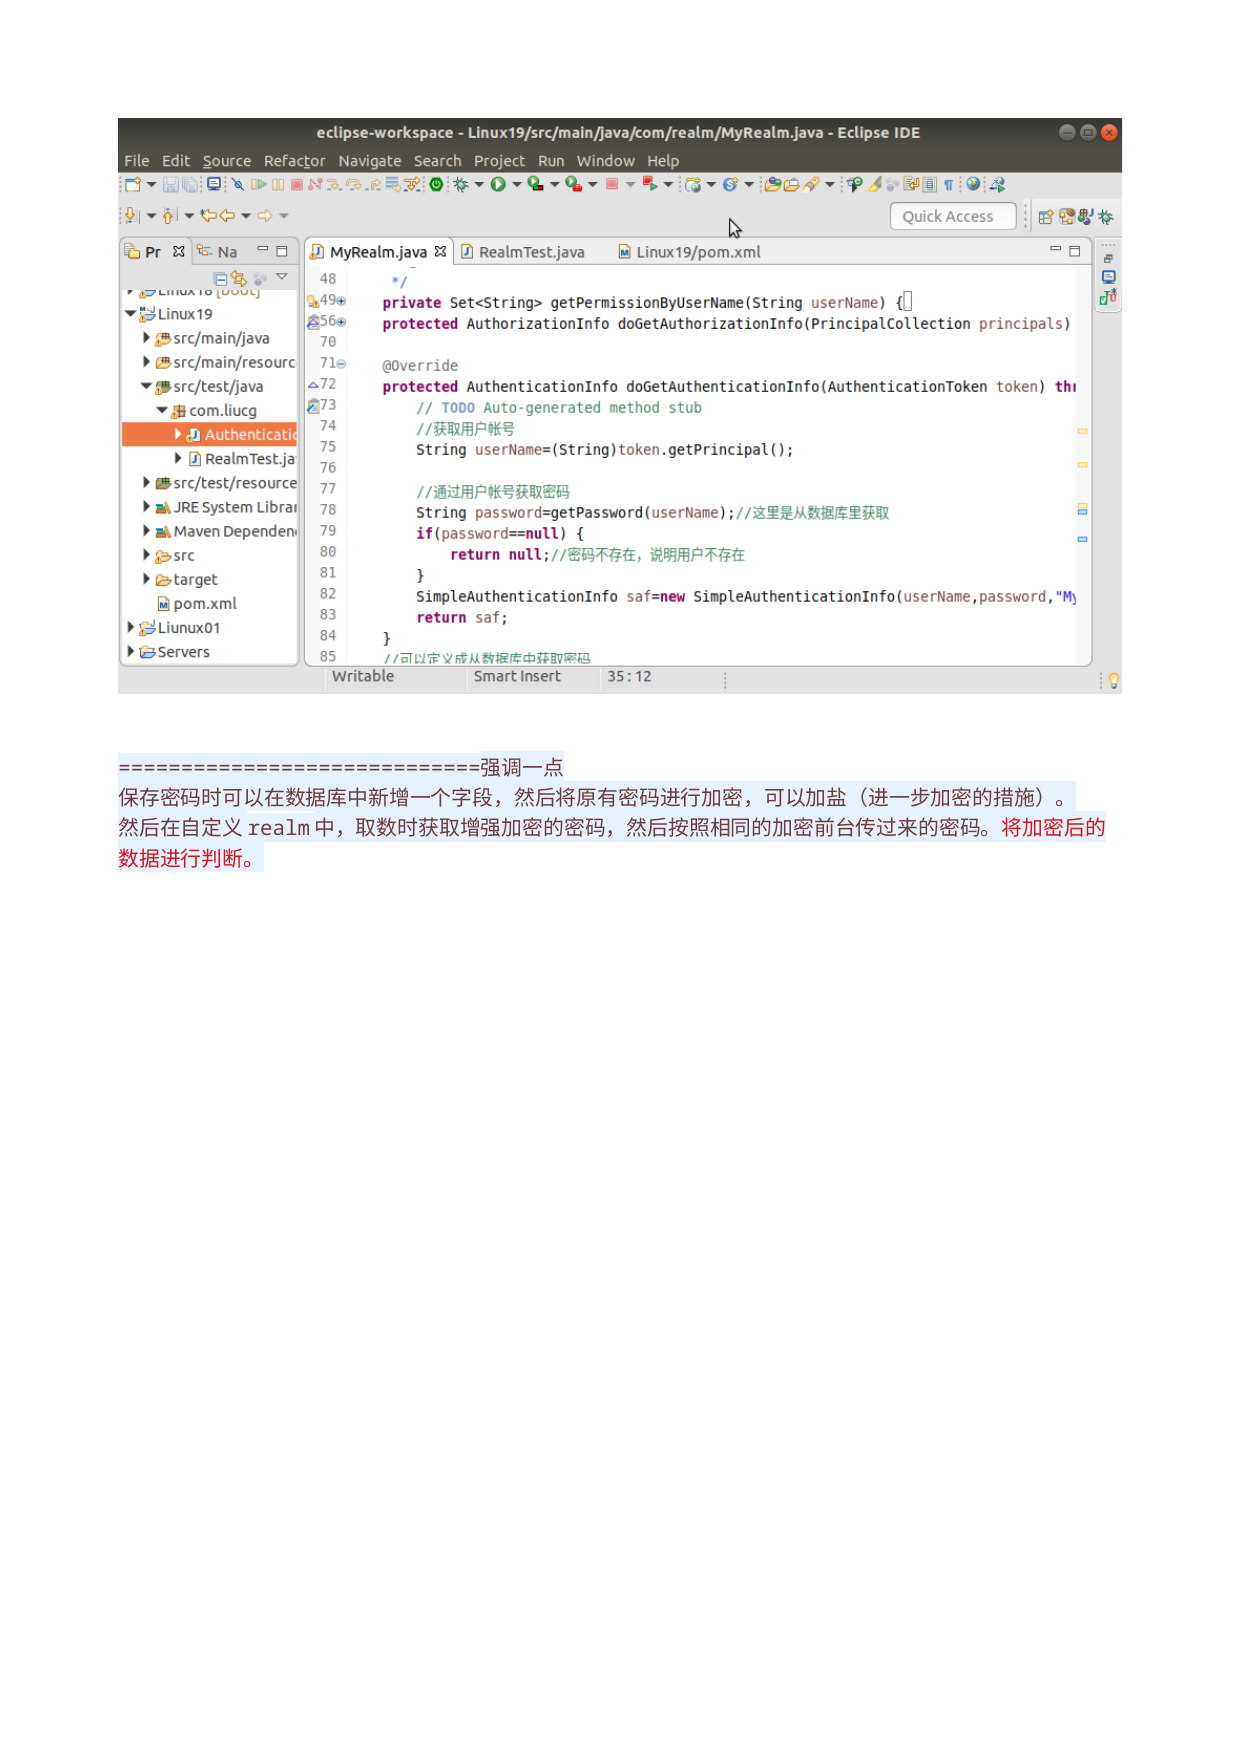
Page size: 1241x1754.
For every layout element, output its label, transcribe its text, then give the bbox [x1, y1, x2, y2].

text =============================强调一点 [118, 751, 1122, 781]
text 保存密码时可以在数据库中新增一个字段，然后将原有密码进行加密，可以加盐（进一步加密的措施）。 [118, 781, 1122, 811]
text 然后在自定义realm中，取数时获取增强加密的密码，然后按照相同的加密前台传过来的密码。将加密后的数据进行判断。 [118, 811, 1122, 872]
picture [118, 118, 1123, 694]
